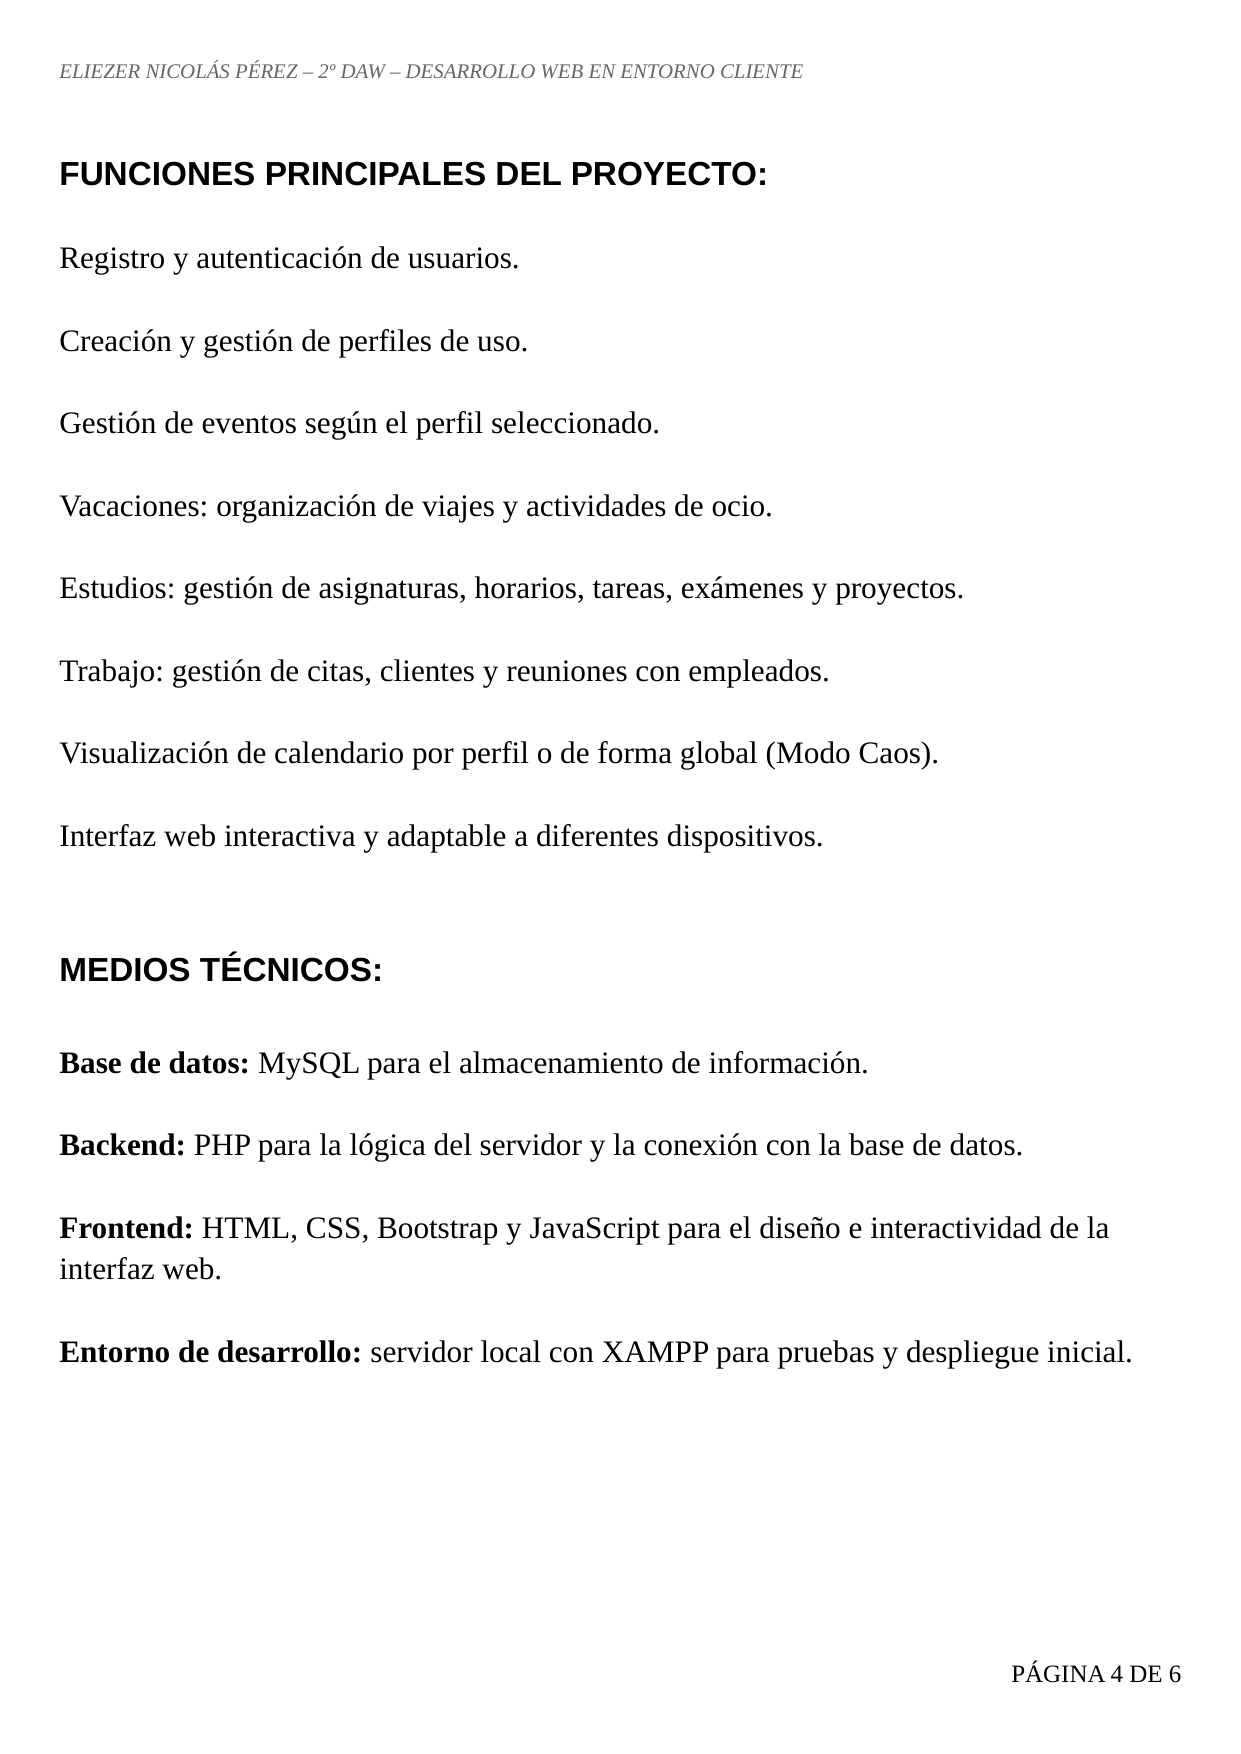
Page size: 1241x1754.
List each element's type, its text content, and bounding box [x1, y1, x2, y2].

text Registro y autenticación de usuarios. Creación y gestión de perfiles de uso. Gestión de eventos según el perfil seleccionado. Vacaciones: organización de viajes y actividades de ocio. Estudios: gestión de asignaturas, horarios, tareas, exámenes y proyectos. Trabajo: gestión de citas, clientes y reuniones con empleados. Visualización de calendario por perfil o de forma global (Modo Caos). Interfaz web interactiva y adaptable a diferentes dispositivos. [59, 240, 1181, 853]
text Base de datos: MySQL para el almacenamiento de información. Backend: PHP para la lógica del servidor y la conexión con la base de datos. Frontend: HTML, CSS, Bootstrap y JavaScript para el diseño e interactividad de la interfaz web. Entorno de desarrollo: servidor local con XAMPP para pruebas y despliegue inicial. [59, 1044, 1181, 1369]
subtitle FUNCIONES PRINCIPALES DEL PROYECTO: [59, 154, 1181, 192]
subtitle MEDIOS TÉCNICOS: [59, 950, 1181, 988]
